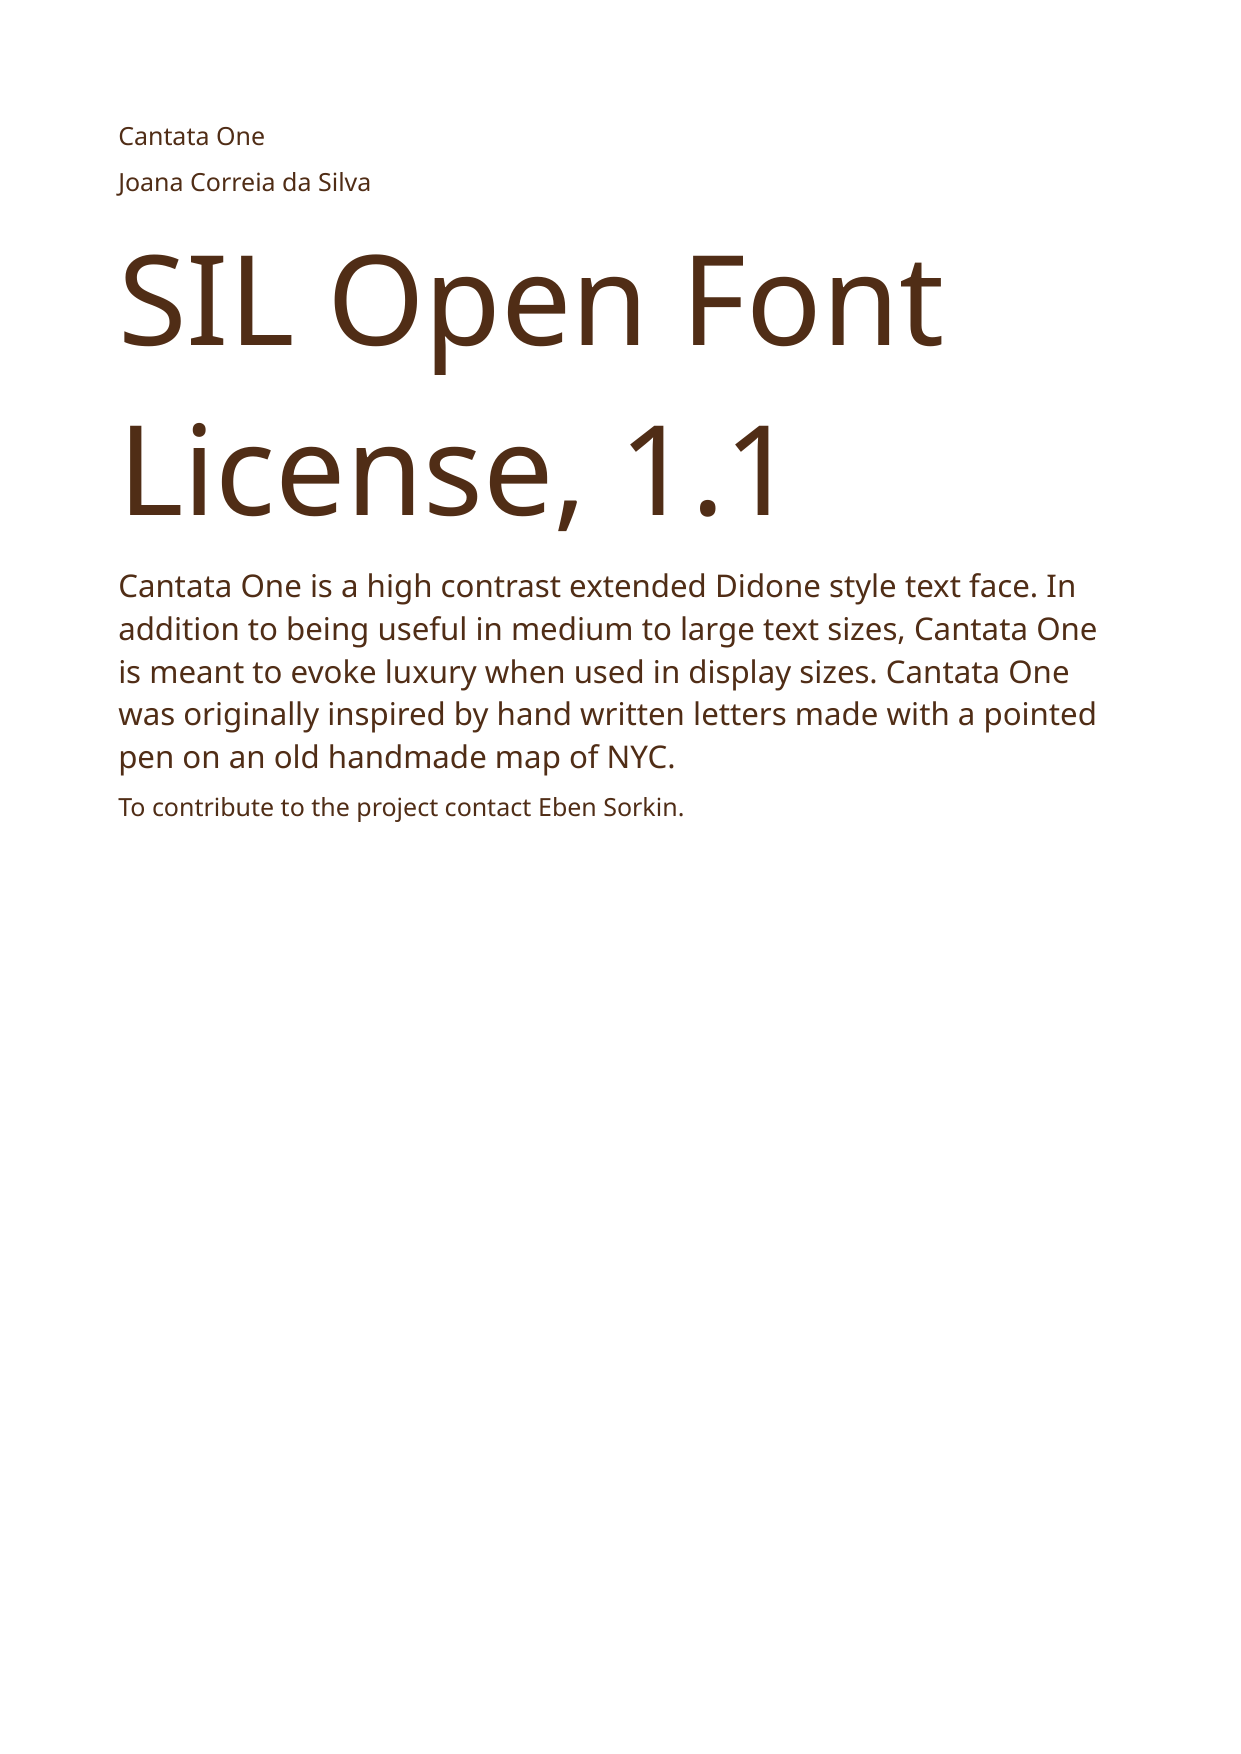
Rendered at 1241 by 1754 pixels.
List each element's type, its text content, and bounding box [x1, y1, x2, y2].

text To contribute to the project contact Eben Sorkin. [118, 790, 1122, 824]
text Joana Correia da Silva [118, 165, 1122, 199]
text Cantata One [118, 118, 1122, 152]
text SIL Open Font License, 1.1 [118, 211, 1122, 552]
text Cantata One is a high contrast extended Didone style text face. In addition to being useful in medium to large text sizes, Cantata One is meant to evoke luxury when used in display sizes. Cantata One was originally inspired by hand written letters made with a pointed pen on an old handmade map of NYC. [118, 564, 1122, 777]
